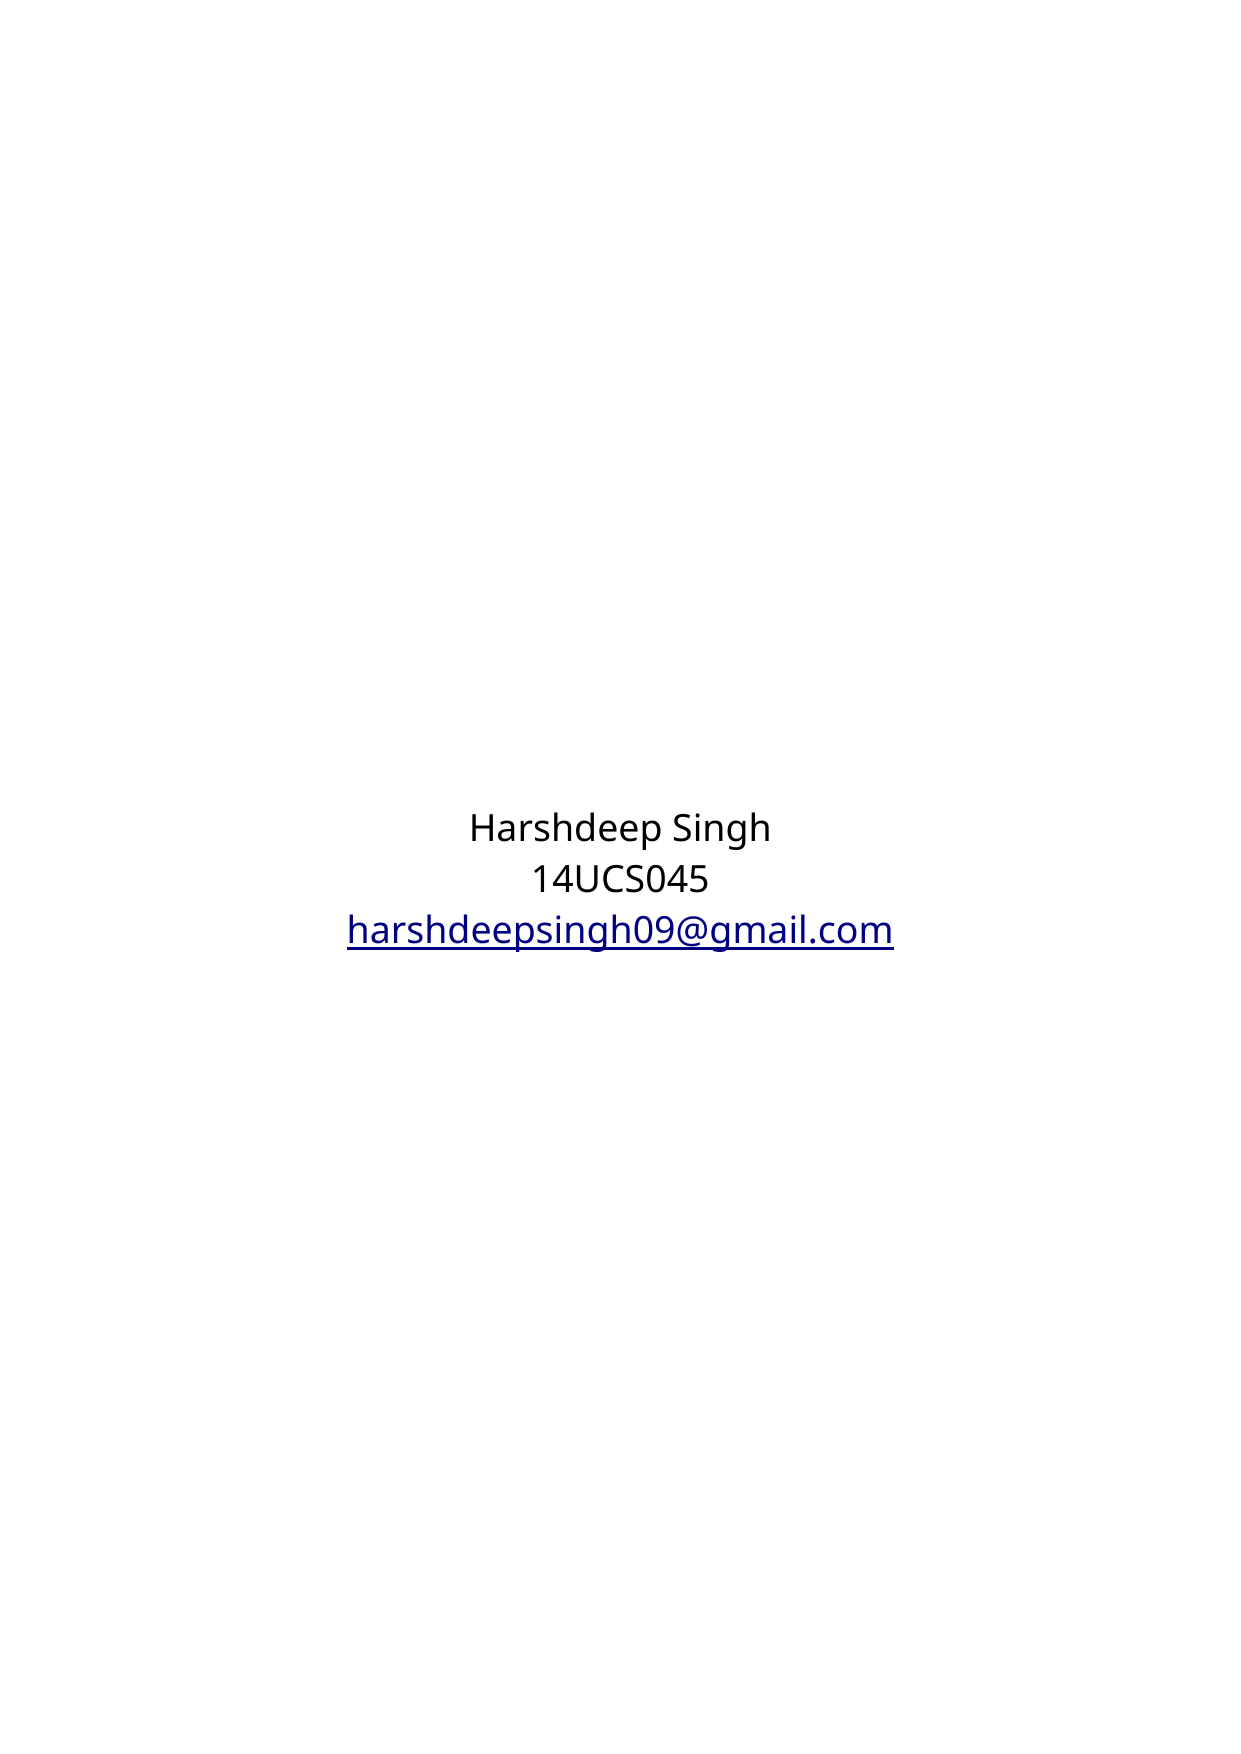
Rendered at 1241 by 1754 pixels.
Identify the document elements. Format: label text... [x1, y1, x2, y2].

text Harshdeep Singh [118, 802, 1122, 853]
text harshdeepsingh09@gmail.com [118, 904, 1122, 955]
text 14UCS045 [118, 853, 1122, 904]
